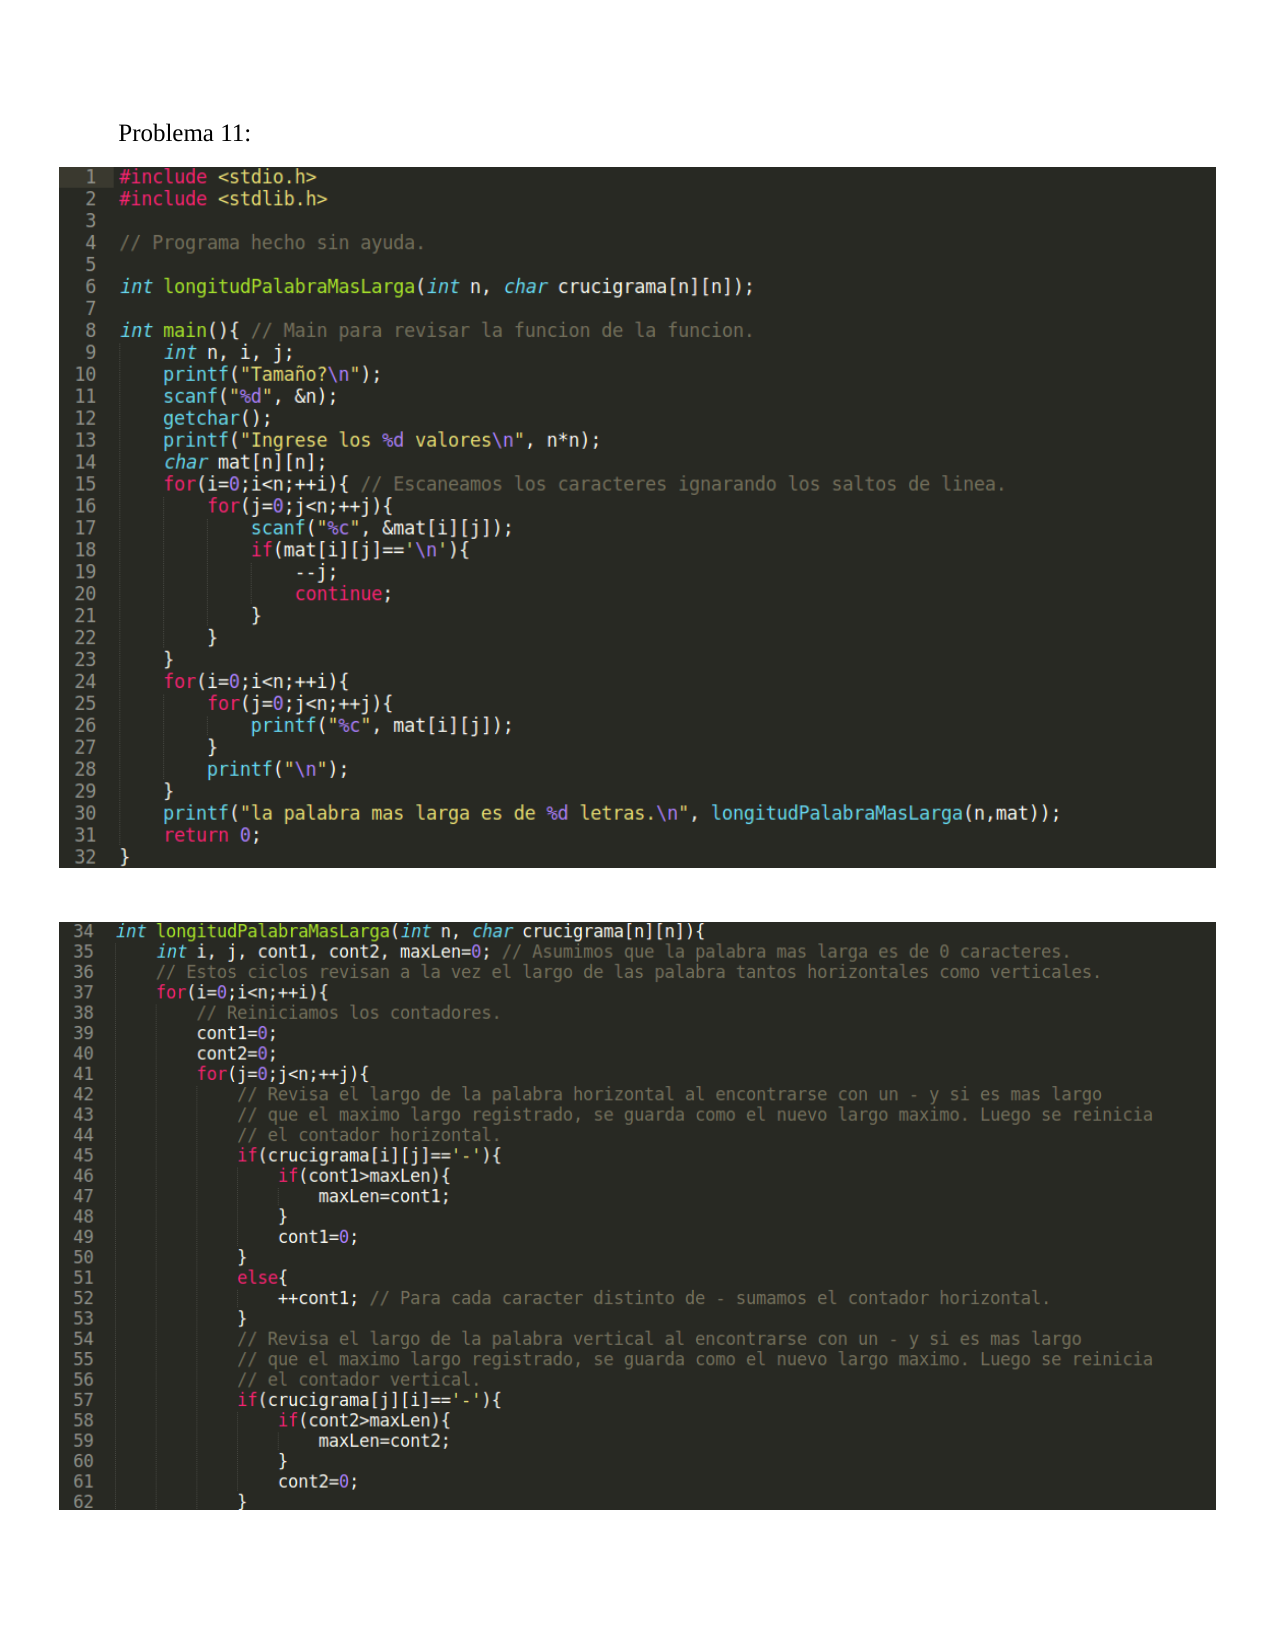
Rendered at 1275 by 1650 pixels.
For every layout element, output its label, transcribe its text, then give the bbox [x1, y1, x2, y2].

picture [59, 167, 1216, 868]
picture [59, 922, 1216, 1510]
text Problema 11: [118, 118, 1157, 147]
